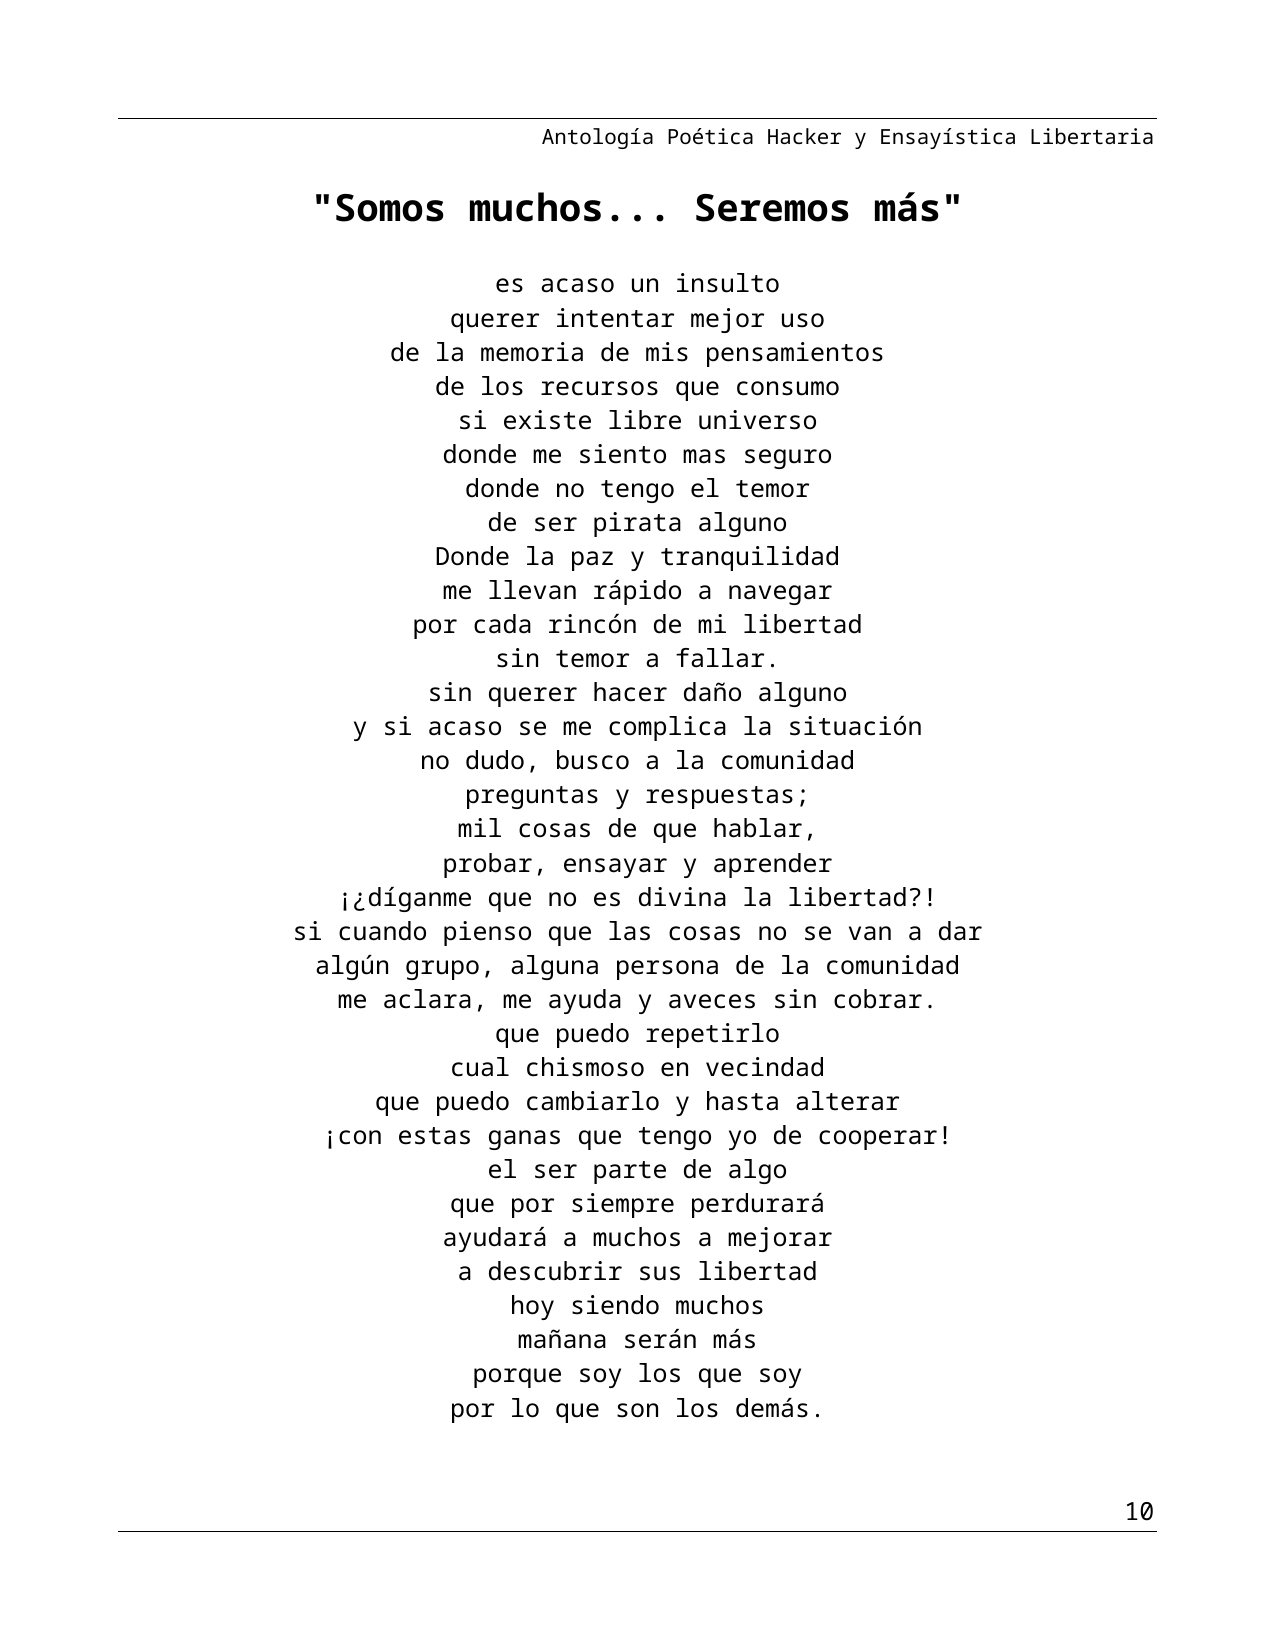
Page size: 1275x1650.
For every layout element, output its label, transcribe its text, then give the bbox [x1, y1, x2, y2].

text que puedo cambiarlo y hasta alterar [121, 1084, 1154, 1118]
text preguntas y respuestas; [121, 777, 1154, 811]
text me aclara, me ayuda y aveces sin cobrar. [121, 981, 1154, 1016]
text por cada rincón de mi libertad [121, 607, 1154, 641]
text de los recursos que consumo [121, 368, 1154, 402]
text a descubrir sus libertad [121, 1254, 1154, 1288]
text por lo que son los demás. [121, 1390, 1154, 1424]
text porque soy los que soy [121, 1356, 1154, 1390]
text mañana serán más [121, 1322, 1154, 1356]
text si cuando pienso que las cosas no se van a dar [121, 913, 1154, 947]
text donde no tengo el temor [121, 471, 1154, 504]
text sin querer hacer daño alguno [121, 675, 1154, 709]
text y si acaso se me complica la situación [121, 709, 1154, 743]
text Donde la paz y tranquilidad [121, 539, 1154, 573]
text querer intentar mejor uso [121, 300, 1154, 334]
text donde me siento mas seguro [121, 436, 1154, 471]
text mil cosas de que hablar, [121, 811, 1154, 845]
text algún grupo, alguna persona de la comunidad [121, 947, 1154, 981]
text que puedo repetirlo [121, 1016, 1154, 1049]
text de la memoria de mis pensamientos [121, 334, 1154, 368]
text es acaso un insulto [121, 266, 1154, 300]
text ayudará a muchos a mejorar [121, 1220, 1154, 1254]
text hoy siendo muchos [121, 1288, 1154, 1322]
text probar, ensayar y aprender [121, 845, 1154, 879]
text me llevan rápido a navegar [121, 573, 1154, 607]
text no dudo, busco a la comunidad [121, 743, 1154, 777]
text "Somos muchos... Seremos más" [121, 181, 1154, 232]
text si existe libre universo [121, 402, 1154, 436]
text que por siempre perdurará [121, 1186, 1154, 1220]
text ¡¿díganme que no es divina la libertad?! [121, 879, 1154, 913]
text sin temor a fallar. [121, 641, 1154, 675]
text ¡con estas ganas que tengo yo de cooperar! [121, 1118, 1154, 1152]
text cual chismoso en vecindad [121, 1049, 1154, 1084]
text de ser pirata alguno [121, 504, 1154, 539]
text el ser parte de algo [121, 1152, 1154, 1186]
